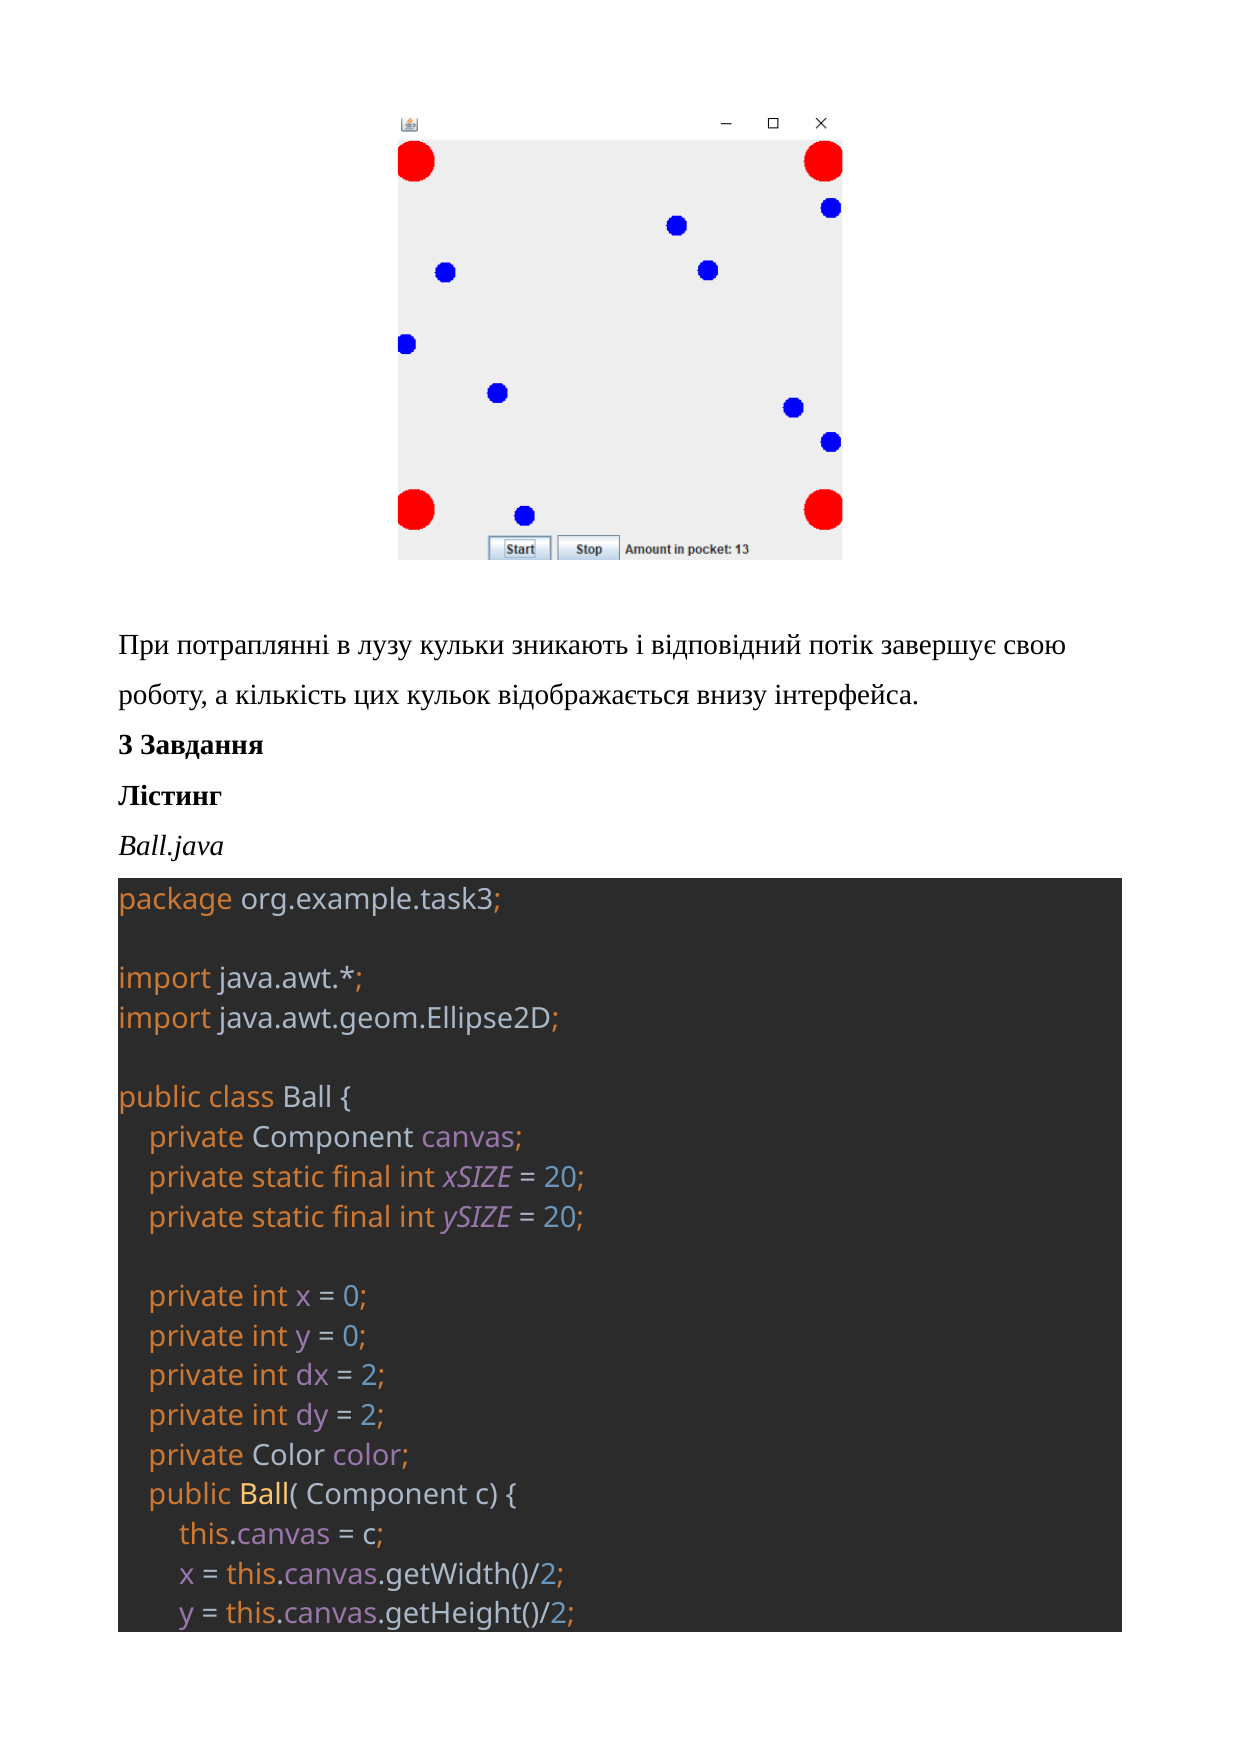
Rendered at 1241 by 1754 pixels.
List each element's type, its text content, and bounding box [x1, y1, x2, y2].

text package org.example.task3; import java.awt.*; import java.awt.geom.Ellipse2D; public class Ball { private Component canvas; private static final int xSIZE = 20; private static final int ySIZE = 20; private int x = 0; private int y = 0; private int dx = 2; private int dy = 2; private Color color; public Ball( Component c) { this.canvas = c; x = this.canvas.getWidth()/2; y = this.canvas.getHeight()/2; [118, 878, 1122, 1632]
text Ball.java [118, 828, 1122, 862]
picture [397, 118, 843, 560]
text 3 Завдання [118, 727, 1122, 761]
text Лістинг [118, 778, 1122, 811]
text При потраплянні в лузу кульки зникають і відповідний потік завершує свою роботу, а кількість цих кульок відображається внизу інтерфейса. [118, 627, 1122, 711]
